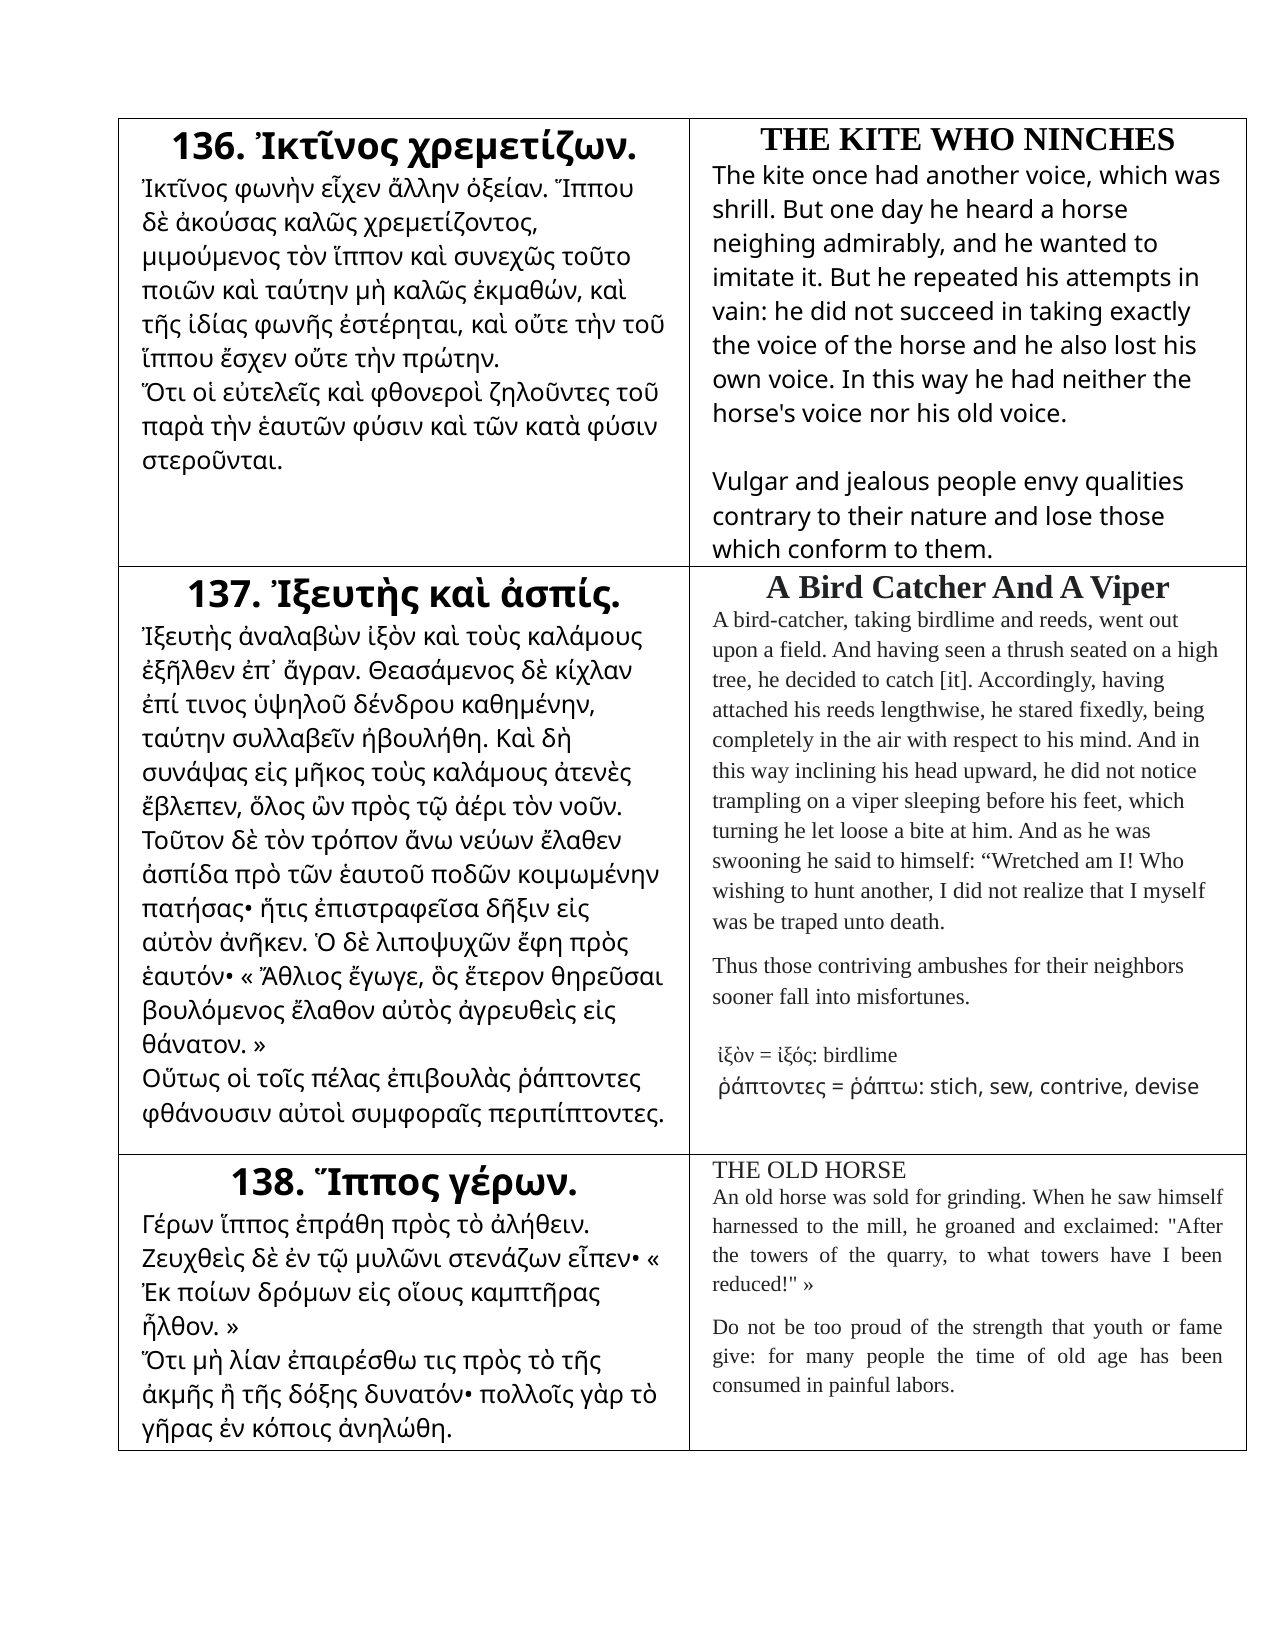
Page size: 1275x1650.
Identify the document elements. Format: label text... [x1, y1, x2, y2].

table_cell A Bird Catcher And A Viper A bird-catcher, taking birdlime and reeds, went out upon a field. And having seen a thrush seated on a high tree, he decided to catch [it]. Accordingly, having attached his reeds lengthwise, he stared fixedly, being completely in the air with respect to his mind. And in this way inclining his head upward, he did not notice trampling on a viper sleeping before his feet, which turning he let loose a bite at him. And as he was swooning he said to himself: “Wretched am I! Who wishing to hunt another, I did not realize that I myself was be traped unto death. Thus those contriving ambushes for their neighbors sooner fall into misfortunes. ἰξὸν = ἰξός: birdlime ῥάπτοντες = ῥάπτω: stich, sew, contrive, devise [690, 567, 1246, 1154]
table_cell 136. Ἰκτῖνος χρεμετίζων. Ἰκτῖνος φωνὴν εἶχεν ἄλλην ὀξείαν. Ἵππου δὲ ἀκούσας καλῶς χρεμετίζοντος, μιμούμενος τὸν ἵππον καὶ συνεχῶς τοῦτο ποιῶν καὶ ταύτην μὴ καλῶς ἐκμαθών, καὶ τῆς ἰδίας φωνῆς ἐστέρηται, καὶ οὔτε τὴν τοῦ ἵππου ἔσχεν οὔτε τὴν πρώτην. Ὅτι οἱ εὐτελεῖς καὶ φθονεροὶ ζηλοῦντες τοῦ παρὰ τὴν ἑαυτῶν φύσιν καὶ τῶν κατὰ φύσιν στεροῦνται. [119, 119, 689, 566]
table_cell THE OLD HORSE An old horse was sold for grinding. When he saw himself harnessed to the mill, he groaned and exclaimed: "After the towers of the quarry, to what towers have I been reduced!" » Do not be too proud of the strength that youth or fame give: for many people the time of old age has been consumed in painful labors. [690, 1155, 1246, 1450]
table_cell 137. Ἰξευτὴς καὶ ἀσπίς. Ἰξευτὴς ἀναλαβὼν ἰξὸν καὶ τοὺς καλάμους ἐξῆλθεν ἐπ᾿ ἄγραν. Θεασάμενος δὲ κίχλαν ἐπί τινος ὑψηλοῦ δένδρου καθημένην, ταύτην συλλαβεῖν ἠβουλήθη. Καὶ δὴ συνάψας εἰς μῆκος τοὺς καλάμους ἀτενὲς ἔβλεπεν, ὅλος ὢν πρὸς τῷ ἀέρι τὸν νοῦν. Τοῦτον δὲ τὸν τρόπον ἄνω νεύων ἔλαθεν ἀσπίδα πρὸ τῶν ἑαυτοῦ ποδῶν κοιμωμένην πατήσας• ἥτις ἐπιστραφεῖσα δῆξιν εἰς αὐτὸν ἀνῆκεν. Ὁ δὲ λιποψυχῶν ἔφη πρὸς ἑαυτόν• « Ἄθλιος ἔγωγε, ὃς ἕτερον θηρεῦσαι βουλόμενος ἔλαθον αὐτὸς ἀγρευθεὶς εἰς θάνατον. » Οὕτως οἱ τοῖς πέλας ἐπιβουλὰς ῥάπτοντες φθάνουσιν αὐτοὶ συμφοραῖς περιπίπτοντες. [119, 567, 689, 1154]
table_cell 138. Ἵππος γέρων. Γέρων ἵππος ἐπράθη πρὸς τὸ ἀλήθειν. Ζευχθεὶς δὲ ἐν τῷ μυλῶνι στενάζων εἶπεν• « Ἐκ ποίων δρόμων εἰς οἵους καμπτῆρας ἦλθον. » Ὅτι μὴ λίαν ἐπαιρέσθω τις πρὸς τὸ τῆς ἀκμῆς ἢ τῆς δόξης δυνατόν• πολλοῖς γὰρ τὸ γῆρας ἐν κόποις ἀνηλώθη. [119, 1155, 689, 1450]
table_cell THE KITE WHO NINCHES The kite once had another voice, which was shrill. But one day he heard a horse neighing admirably, and he wanted to imitate it. But he repeated his attempts in vain: he did not succeed in taking exactly the voice of the horse and he also lost his own voice. In this way he had neither the horse's voice nor his old voice. Vulgar and jealous people envy qualities contrary to their nature and lose those which conform to them. [690, 119, 1246, 566]
